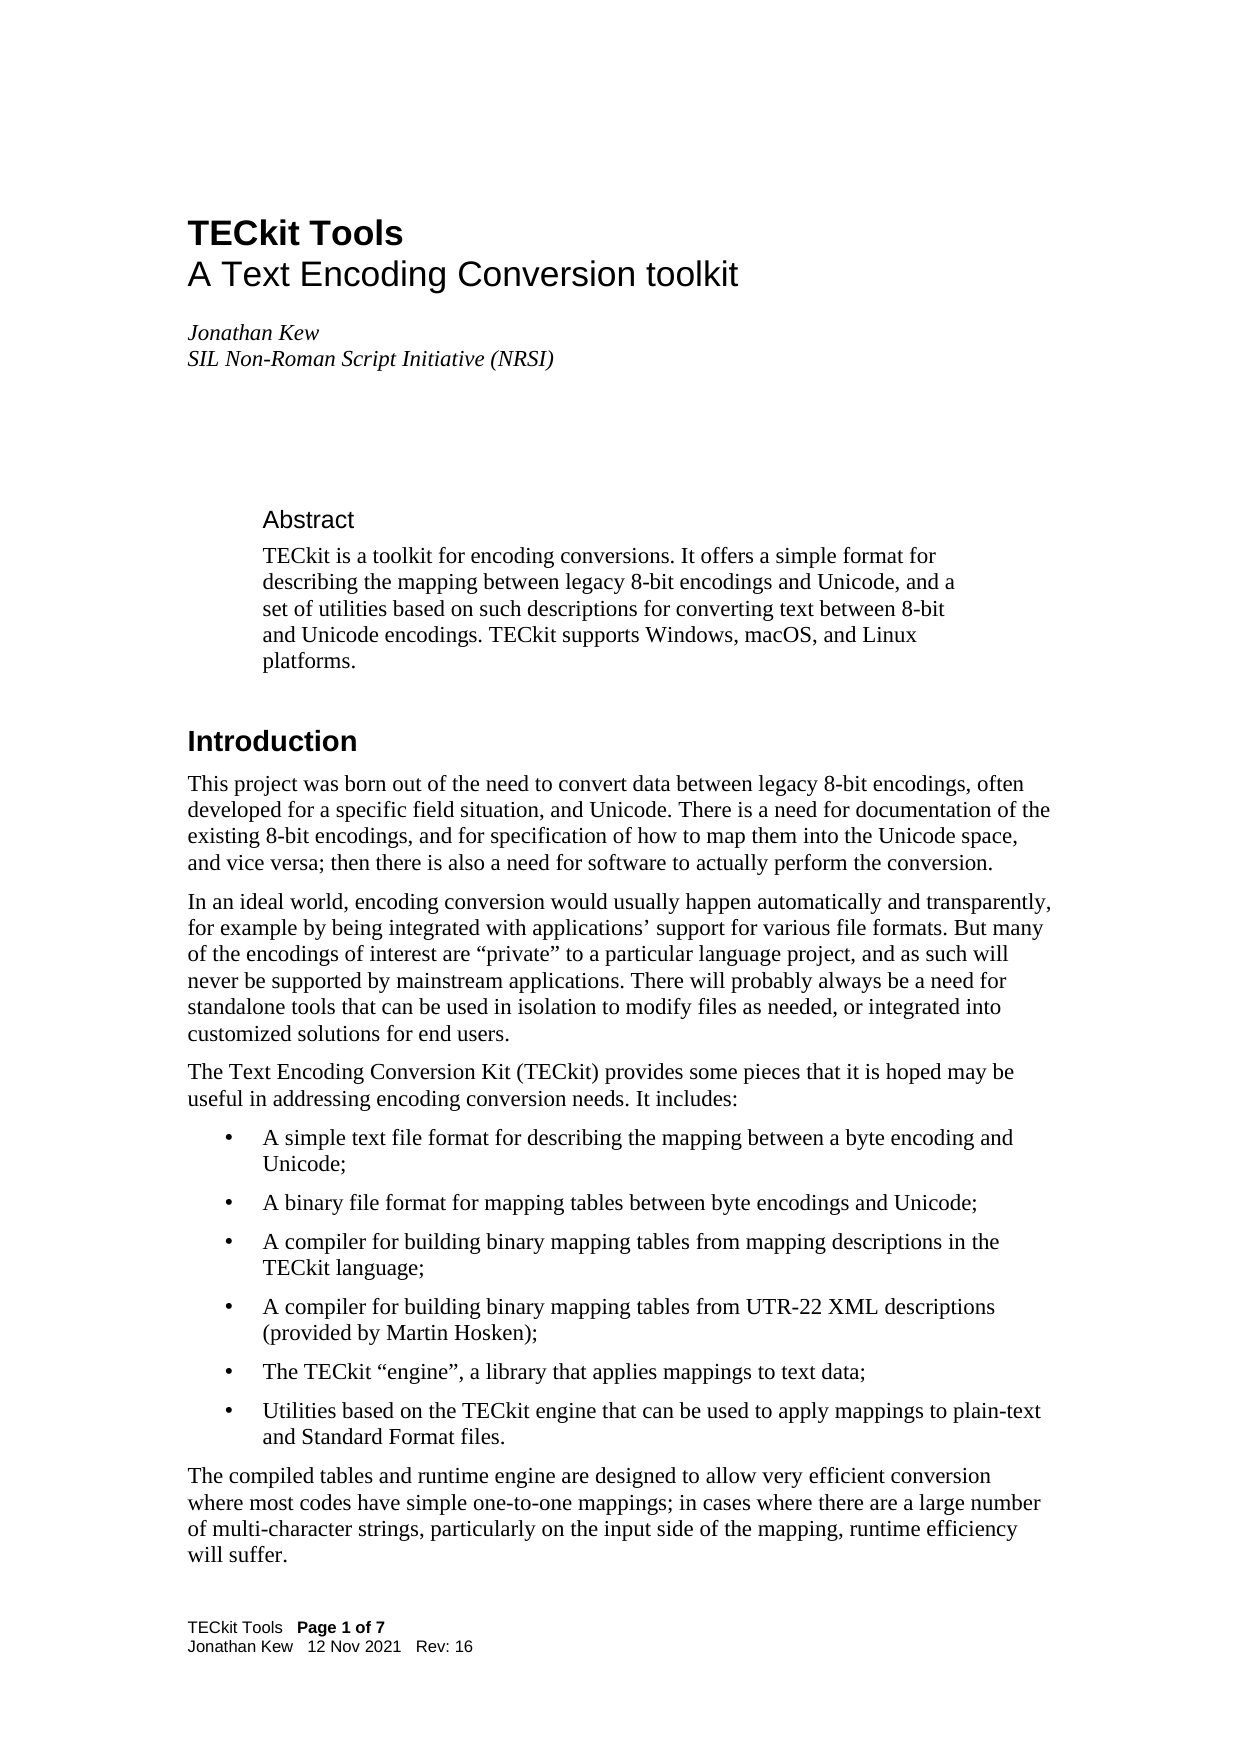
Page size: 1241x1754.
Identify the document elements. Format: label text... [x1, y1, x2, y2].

text This project was born out of the need to convert data between legacy 8-bit encodings, often developed for a specific field situation, and Unicode. There is a need for documentation of the existing 8-bit encodings, and for specification of how to map them into the Unicode space, and vice versa; then there is also a need for software to actually perform the conversion. [187, 770, 1053, 875]
text Jonathan Kew SIL Non-Roman Script Initiative (NRSI) [187, 319, 1053, 372]
text TECkit is a toolkit for encoding conversions. It offers a simple format for describing the mapping between legacy 8-bit encodings and Unicode, and a set of utilities based on such descriptions for converting text between 8-bit and Unicode encodings. TECkit supports Windows, macOS, and Linux platforms. [262, 542, 978, 674]
text The compiled tables and runtime engine are designed to allow very efficient conversion where most codes have simple one-to-one mappings; in cases where there are a large number of multi-character strings, particularly on the input side of the mapping, runtime efficiency will suffer. [187, 1462, 1053, 1568]
subtitle Introduction [187, 724, 1053, 757]
list The TECkit “engine”, a library that applies mappings to text data; [225, 1358, 1053, 1384]
list A compiler for building binary mapping tables from UTR-22 XML descriptions (provided by Martin Hosken); [225, 1293, 1053, 1346]
list A binary file format for mapping tables between byte encodings and Unicode; [225, 1189, 1053, 1215]
title TECkit Tools [187, 212, 1053, 253]
subtitle A Text Encoding Conversion toolkit [187, 253, 1053, 294]
list A simple text file format for describing the mapping between a byte encoding and Unicode; [225, 1124, 1053, 1176]
text The Text Encoding Conversion Kit (TECkit) provides some pieces that it is hoped may be useful in addressing encoding conversion needs. It includes: [187, 1058, 1053, 1111]
subtitle Abstract [262, 505, 1053, 534]
list A compiler for building binary mapping tables from mapping descriptions in the TECkit language; [225, 1228, 1053, 1280]
text In an ideal world, encoding conversion would usually happen automatically and transparently, for example by being integrated with applications’ support for various file formats. But many of the encodings of interest are “private” to a particular language project, and as such will never be supported by mainstream applications. There will probably always be a need for standalone tools that can be used in isolation to modify files as needed, or integrated into customized solutions for end users. [187, 888, 1053, 1046]
list Utilities based on the TECkit engine that can be used to apply mappings to plain-text and Standard Format files. [225, 1397, 1053, 1450]
